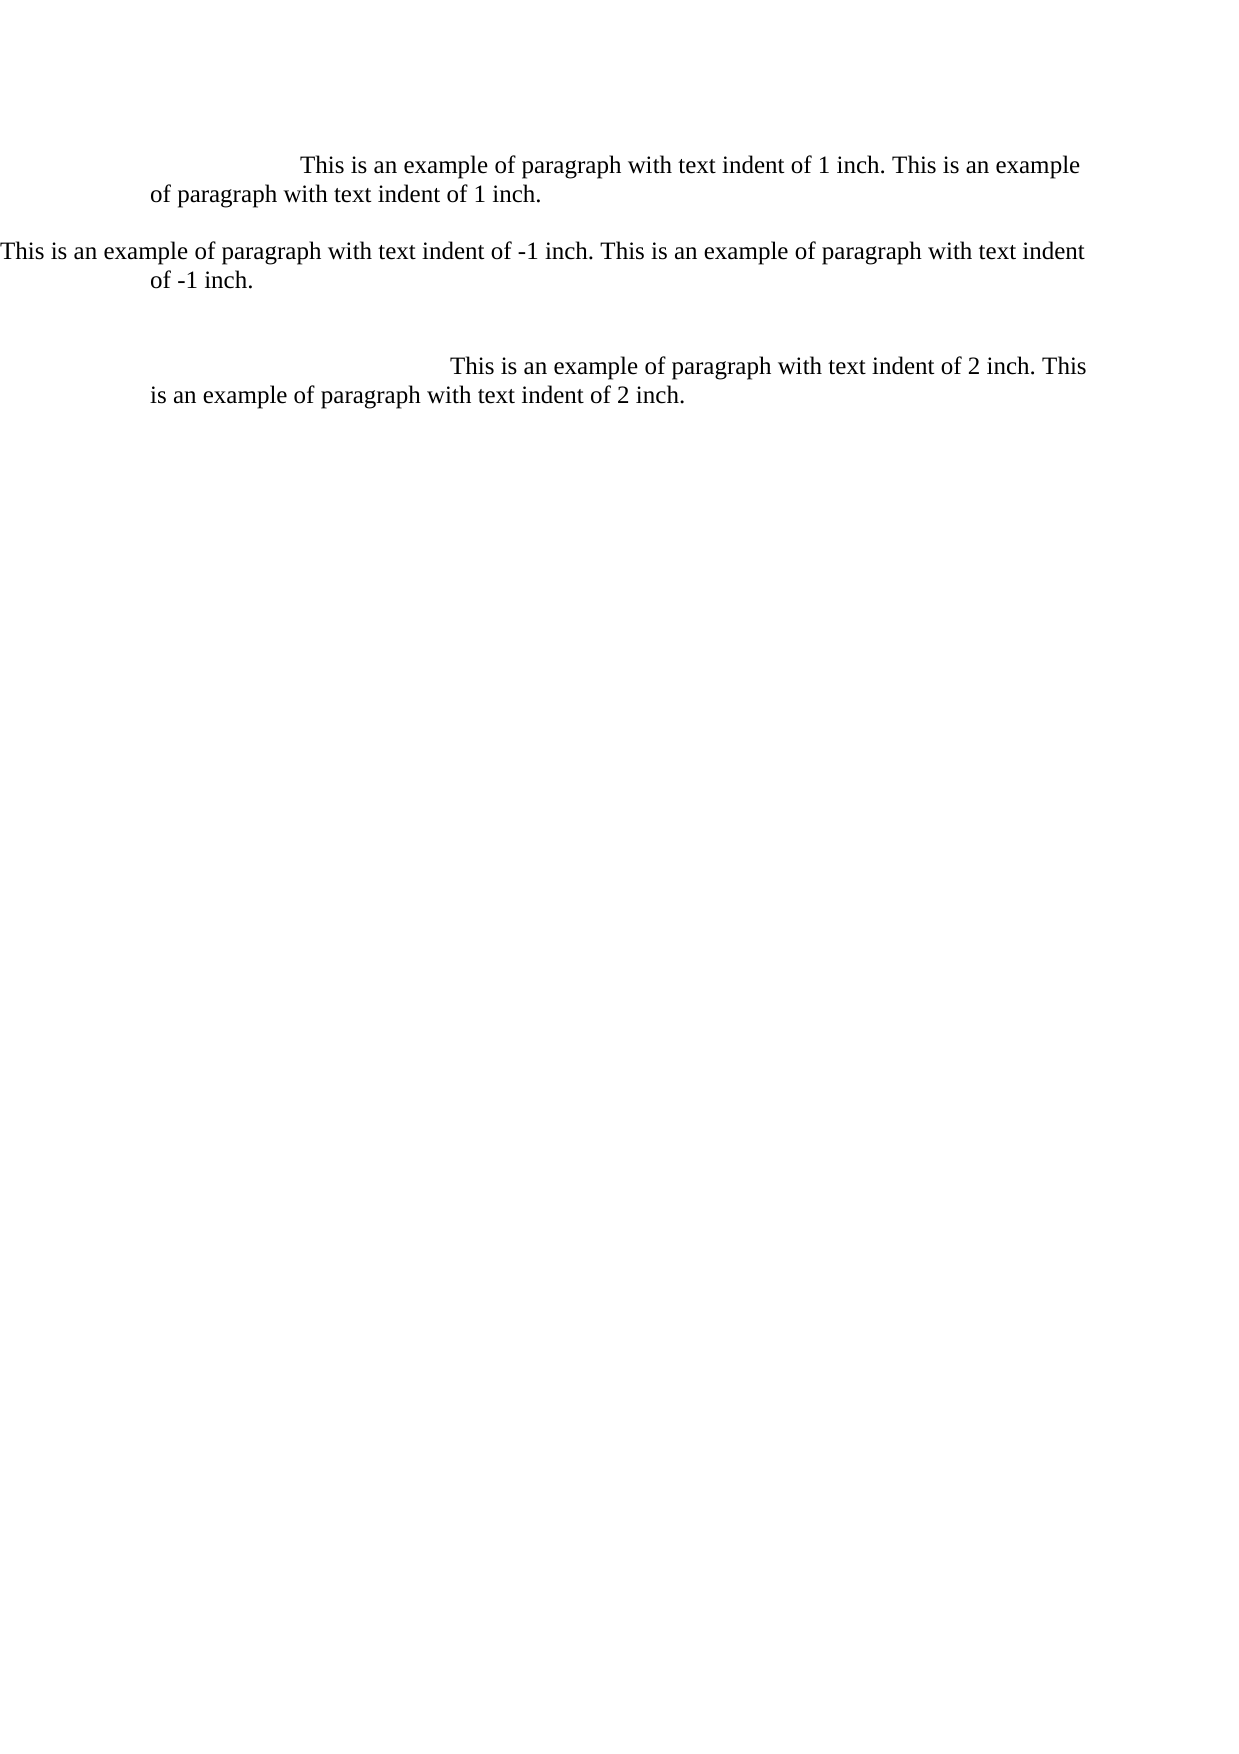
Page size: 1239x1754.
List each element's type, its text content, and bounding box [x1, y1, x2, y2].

text This is an example of paragraph with text indent of -1 inch. This is an example of paragraph with text indent of -1 inch. [0, 236, 1089, 294]
text This is an example of paragraph with text indent of 1 inch. This is an example of paragraph with text indent of 1 inch. [150, 150, 1089, 207]
text This is an example of paragraph with text indent of 2 inch. This is an example of paragraph with text indent of 2 inch. [150, 351, 1089, 409]
